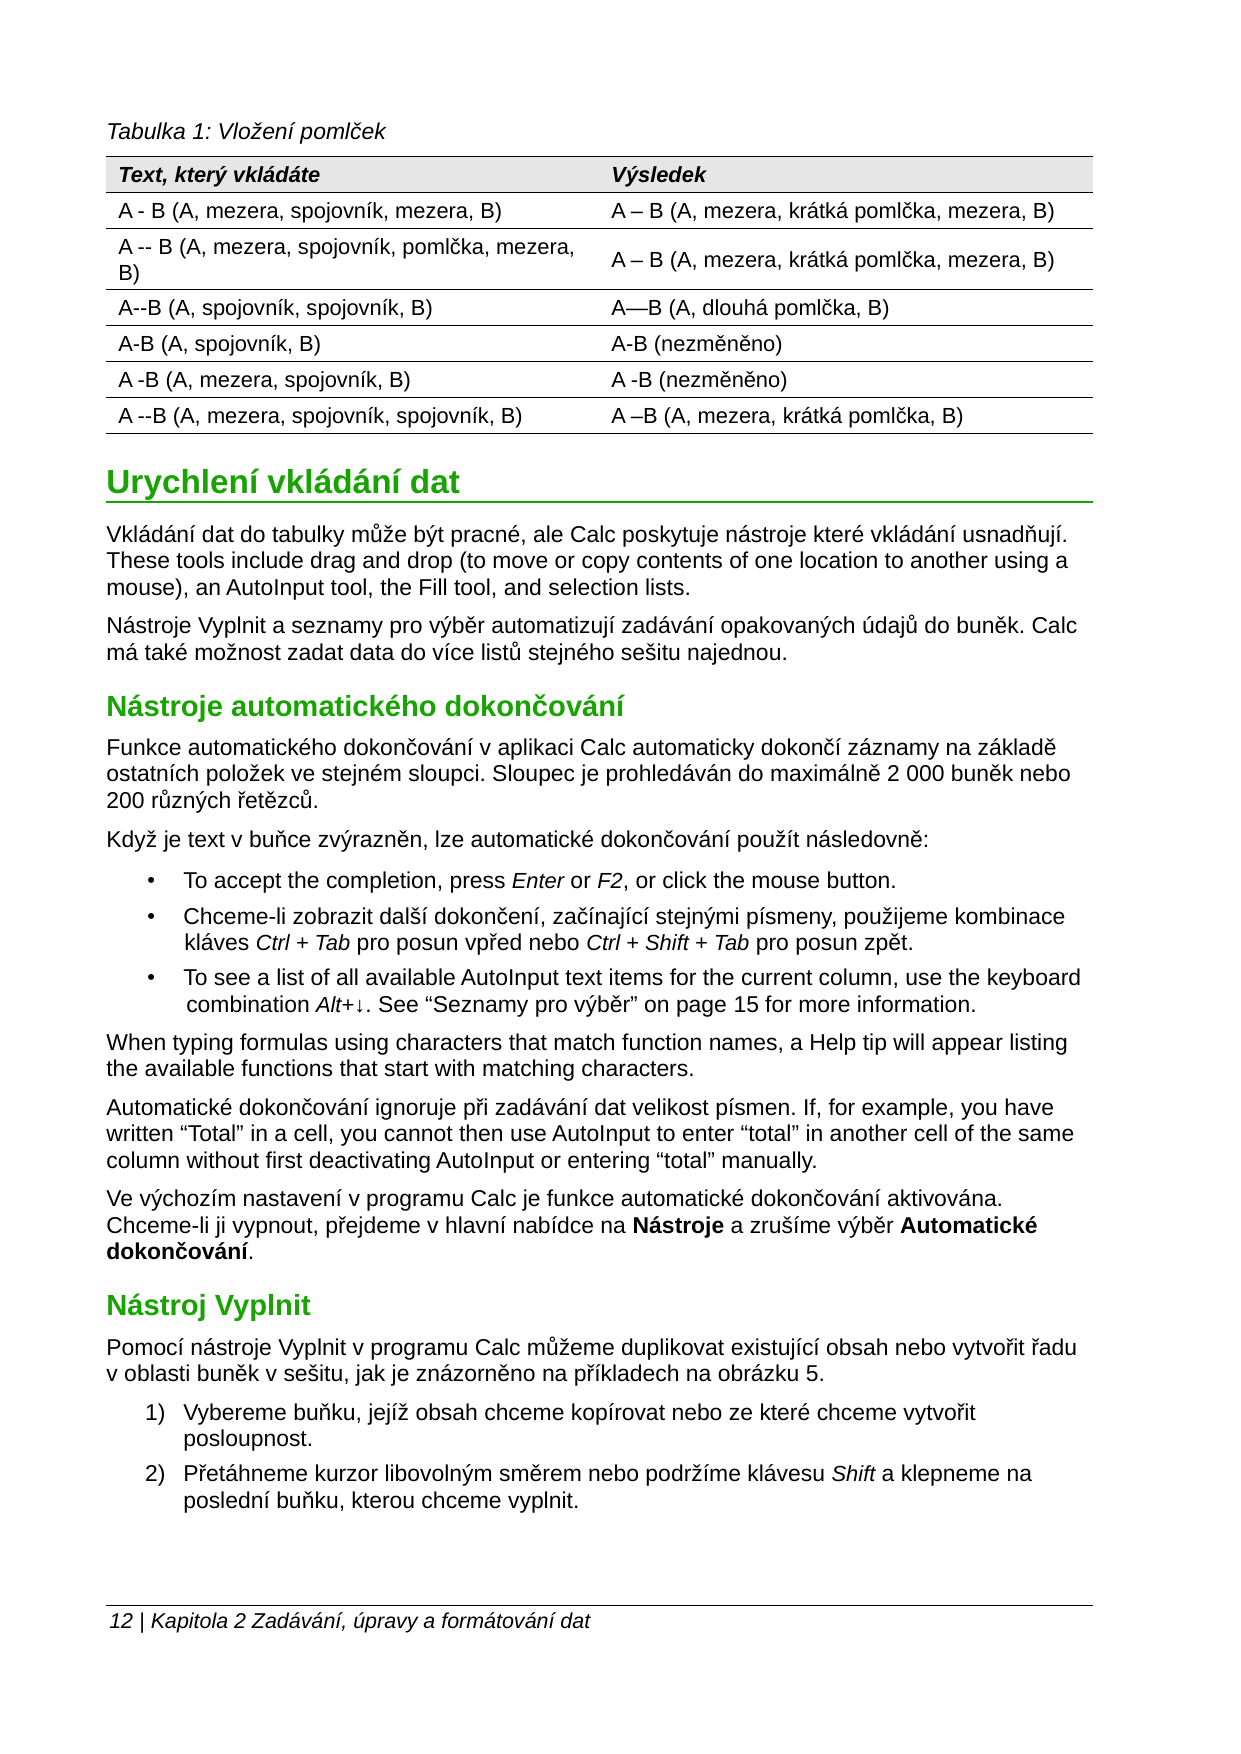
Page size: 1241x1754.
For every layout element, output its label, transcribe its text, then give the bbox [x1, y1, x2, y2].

text Když je text v buňce zvýrazněn, lze automatické dokončování použít následovně: [106, 826, 1093, 852]
text Ve výchozím nastavení v programu Calc je funkce automatické dokončování aktivována. Chceme-li ji vypnout, přejdeme v hlavní nabídce na Nástroje a zrušíme výběr Automatické dokončování. [106, 1185, 1093, 1264]
subtitle Nástroj Vyplnit [106, 1288, 1093, 1322]
text Vkládání dat do tabulky může být pracné, ale Calc poskytuje nástroje které vkládání usnadňují. These tools include drag and drop (to move or copy contents of one location to another using a mouse), an AutoInput tool, the Fill tool, and selection lists. [106, 521, 1093, 600]
table_cell A--B (A, spojovník, spojovník, B) [106, 290, 599, 325]
text When typing formulas using characters that match function names, a Help tip will appear listing the available functions that start with matching characters. [106, 1029, 1093, 1081]
table_cell A—B (A, dlouhá pomlčka, B) [599, 290, 1093, 325]
table_cell A – B (A, mezera, krátká pomlčka, mezera, B) [599, 229, 1093, 289]
table_cell A -B (nezměněno) [599, 362, 1093, 397]
table_cell A -- B (A, mezera, spojovník, pomlčka, mezera, B) [106, 229, 599, 289]
text Tabulka 1: Vložení pomlček [106, 118, 1093, 144]
table_cell A --B (A, mezera, spojovník, spojovník, B) [106, 398, 599, 433]
table_cell A - B (A, mezera, spojovník, mezera, B) [106, 193, 599, 228]
table_cell A –B (A, mezera, krátká pomlčka, B) [599, 398, 1093, 433]
subtitle Nástroje automatického dokončování [106, 689, 1093, 722]
text Nástroje Vyplnit a seznamy pro výběr automatizují zadávání opakovaných údajů do buněk. Calc má také možnost zadat data do více listů stejného sešitu najednou. [106, 612, 1093, 665]
list To see a list of all available AutoInput text items for the current column, use the keyboard combination Alt+↓. See “Selection lists” on page 14 for more information. [144, 961, 1093, 1020]
text Pomocí nástroje Vyplnit v programu Calc můžeme duplikovat existující obsah nebo vytvořit řadu v oblasti buněk v sešitu, jak je znázorněno na příkladech na obrázku 5. [106, 1333, 1093, 1386]
text Funkce automatického dokončování v aplikaci Calc automaticky dokončí záznamy na základě ostatních položek ve stejném sloupci. Sloupec je prohledáván do maximálně 2 000 buněk nebo 200 různých řetězců. [106, 734, 1093, 813]
list Chceme-li zobrazit další dokončení, začínající stejnými písmeny, použijeme kombinace kláves Ctrl + Tab pro posun vpřed nebo Ctrl + Shift + Tab pro posun zpět. [144, 900, 1093, 955]
list Vybereme buňku, jejíž obsah chceme kopírovat nebo ze které chceme vytvořit posloupnost. [165, 1399, 1093, 1451]
list Přetáhneme kurzor libovolným směrem nebo podržíme klávesu Shift a klepneme na poslední buňku, kterou chceme vyplnit. [165, 1460, 1093, 1513]
table_cell A -B (A, mezera, spojovník, B) [106, 362, 599, 397]
subtitle Urychlení vkládání dat [106, 463, 1093, 501]
table_cell A-B (A, spojovník, B) [106, 326, 599, 361]
table_header Text, který vkládáte [106, 157, 599, 192]
text Automatické dokončování ignoruje při zadávání dat velikost písmen. If, for example, you have written “Total” in a cell, you cannot then use AutoInput to enter “total” in another cell of the same column without first deactivating AutoInput or entering “total” manually. [106, 1094, 1093, 1173]
table_cell A-B (nezměněno) [599, 326, 1093, 361]
table_header Výsledek [599, 157, 1093, 192]
table_cell A – B (A, mezera, krátká pomlčka, mezera, B) [599, 193, 1093, 228]
list To accept the completion, press Enter or F2, or click the mouse button. [144, 864, 1093, 894]
